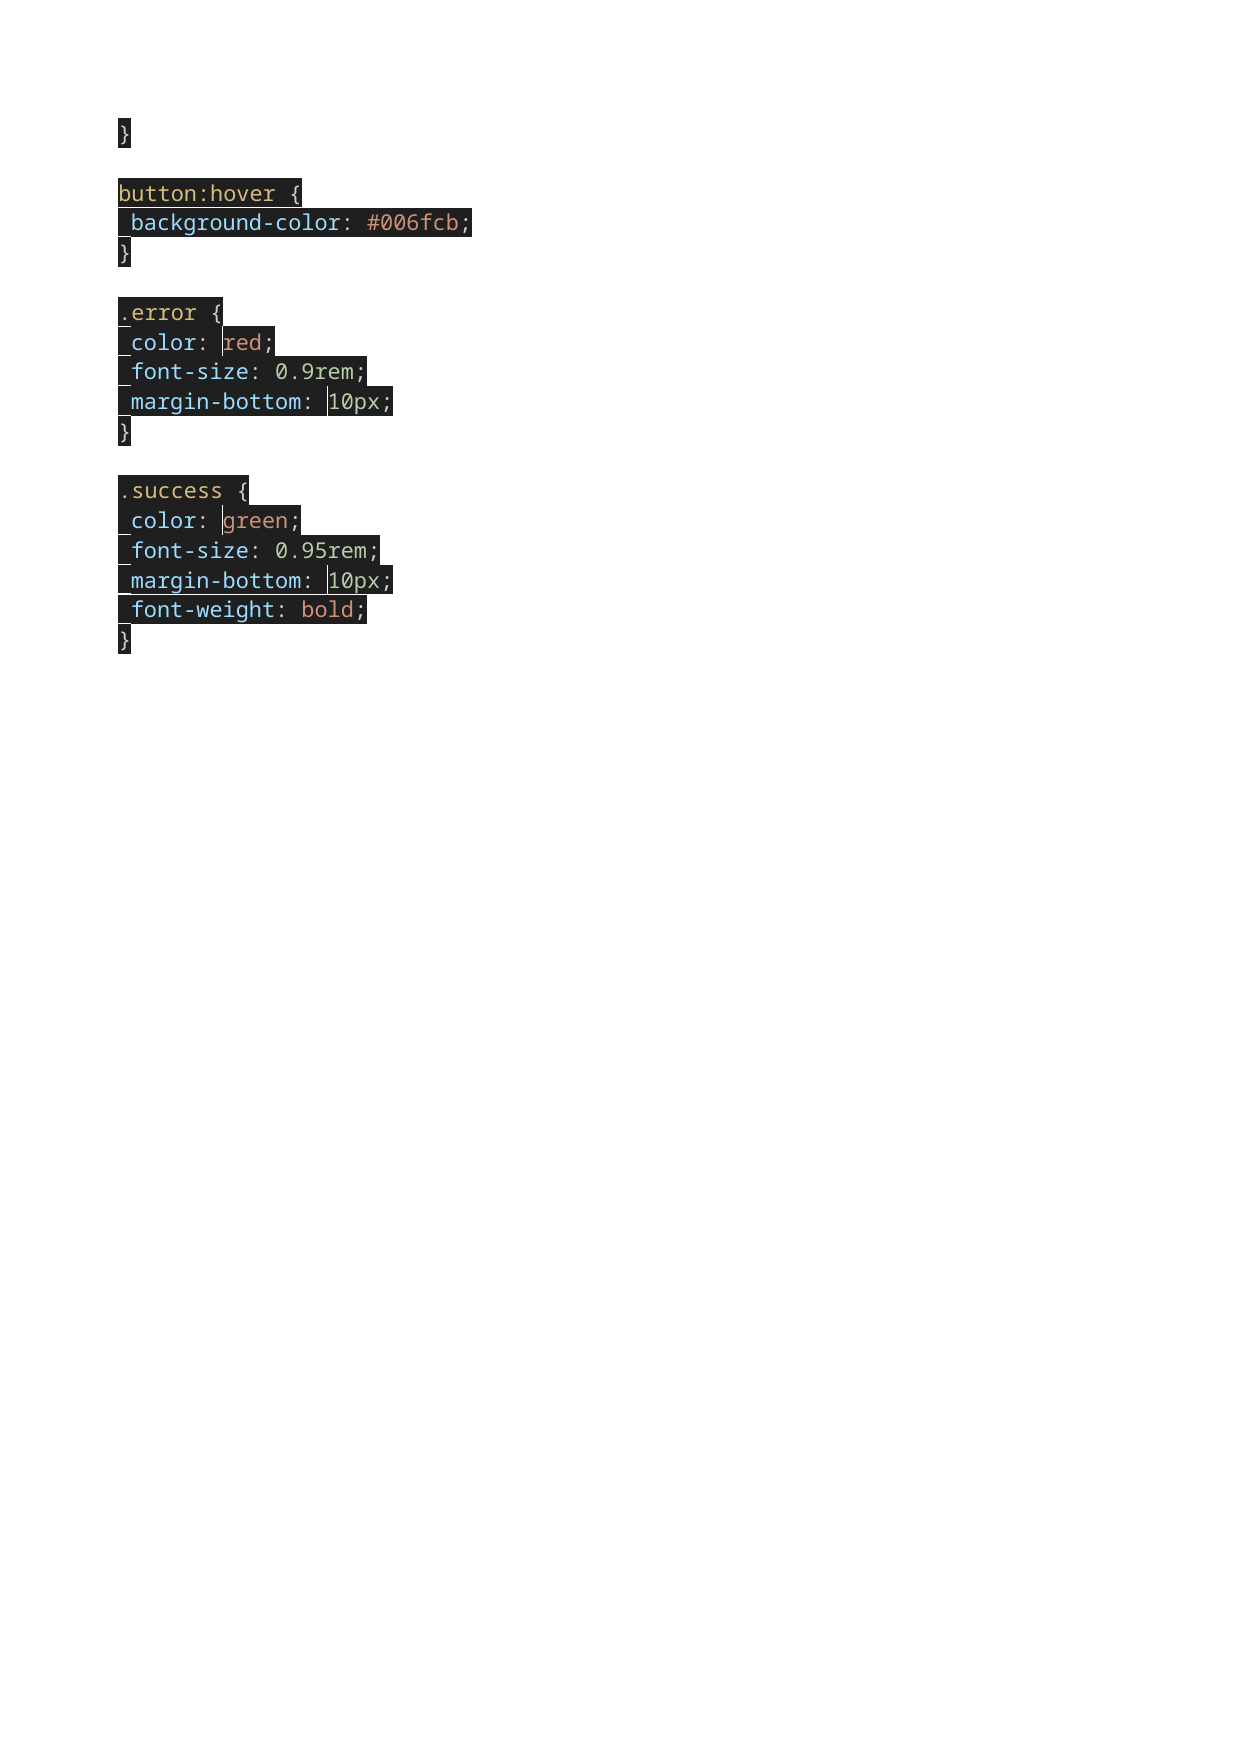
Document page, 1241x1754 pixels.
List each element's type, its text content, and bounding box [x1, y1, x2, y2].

text color: red; [118, 326, 1122, 356]
text margin-bottom: 10px; [118, 386, 1122, 416]
text color: green; [118, 505, 1122, 535]
text margin-bottom: 10px; [118, 565, 1122, 594]
text } [118, 118, 1122, 148]
text font-size: 0.95rem; [118, 535, 1122, 565]
text } [118, 237, 1122, 267]
text } [118, 416, 1122, 446]
text button:hover { [118, 178, 1122, 207]
text } [118, 624, 1122, 654]
text font-weight: bold; [118, 594, 1122, 624]
text font-size: 0.9rem; [118, 356, 1122, 386]
text .error { [118, 297, 1122, 326]
text .success { [118, 475, 1122, 505]
text background-color: #006fcb; [118, 207, 1122, 237]
